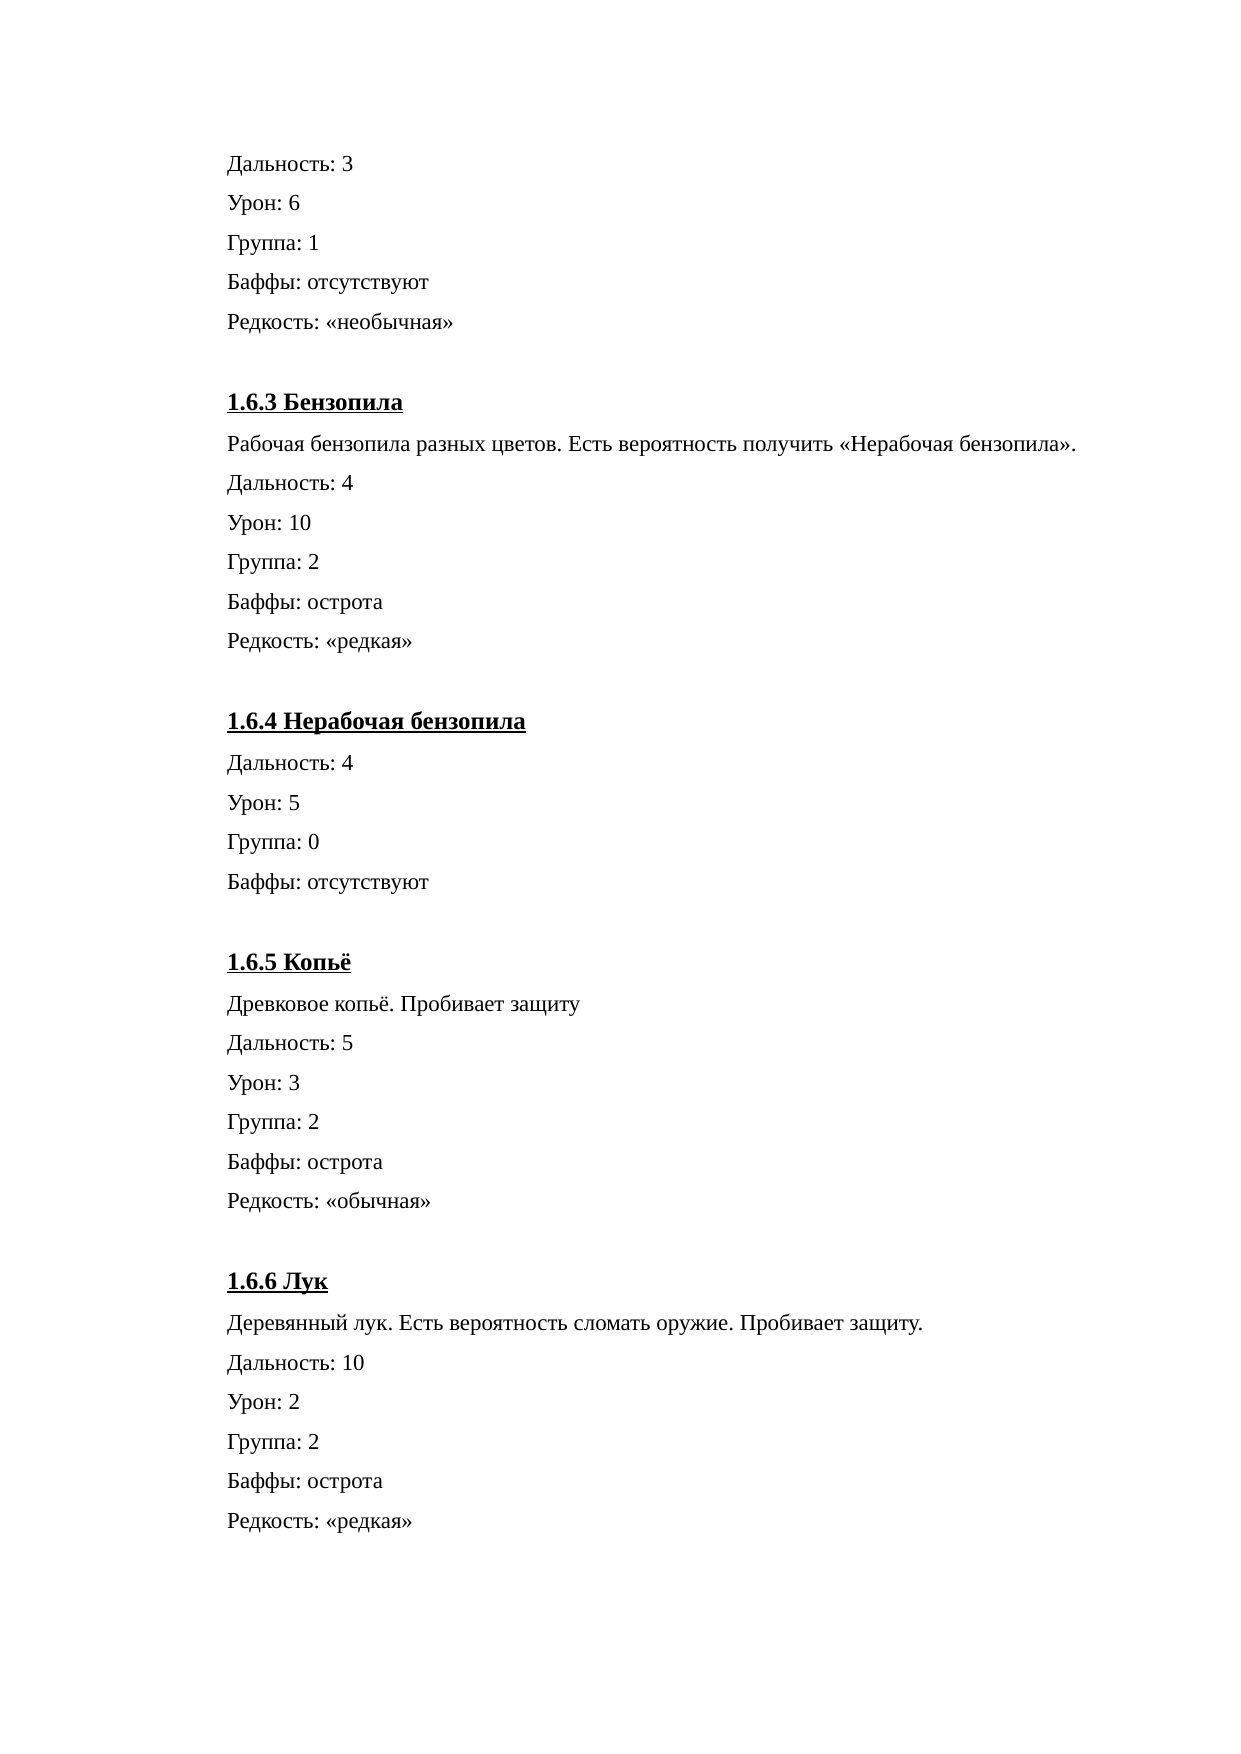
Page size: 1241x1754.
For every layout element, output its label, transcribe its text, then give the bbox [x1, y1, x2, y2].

text Редкость: «редкая» [150, 1507, 1090, 1533]
text Рабочая бензопила разных цветов. Есть вероятность получить «Нерабочая бензопила». [150, 430, 1090, 456]
text Урон: 2 [150, 1388, 1090, 1415]
text 1.6.3 Бензопила [150, 387, 1090, 416]
text Дальность: 10 [150, 1349, 1090, 1375]
text Редкость: «обычная» [150, 1187, 1090, 1214]
text Дальность: 5 [150, 1029, 1090, 1056]
text 1.6.4 Нерабочая бензопила [150, 706, 1090, 735]
text Баффы: острота [150, 1467, 1090, 1494]
text Баффы: острота [150, 1148, 1090, 1174]
text Урон: 3 [150, 1069, 1090, 1095]
text Урон: 5 [150, 789, 1090, 815]
text Группа: 0 [150, 828, 1090, 855]
text Группа: 2 [150, 548, 1090, 575]
text Дальность: 4 [150, 749, 1090, 776]
text Урон: 6 [150, 189, 1090, 216]
text 1.6.6 Лук [150, 1266, 1090, 1295]
text Редкость: «редкая» [150, 627, 1090, 654]
text Баффы: отсутствуют [150, 268, 1090, 295]
text Группа: 2 [150, 1108, 1090, 1135]
text 1.6.5 Копьё [150, 947, 1090, 976]
text Баффы: острота [150, 588, 1090, 614]
text Урон: 10 [150, 509, 1090, 535]
text Баффы: отсутствуют [150, 868, 1090, 894]
text Дальность: 3 [150, 150, 1090, 176]
text Деревянный лук. Есть вероятность сломать оружие. Пробивает защиту. [150, 1309, 1090, 1336]
text Дальность: 4 [150, 469, 1090, 496]
text Редкость: «необычная» [150, 308, 1090, 334]
text Группа: 2 [150, 1428, 1090, 1454]
text Древковое копьё. Пробивает защиту [150, 990, 1090, 1016]
text Группа: 1 [150, 229, 1090, 255]
